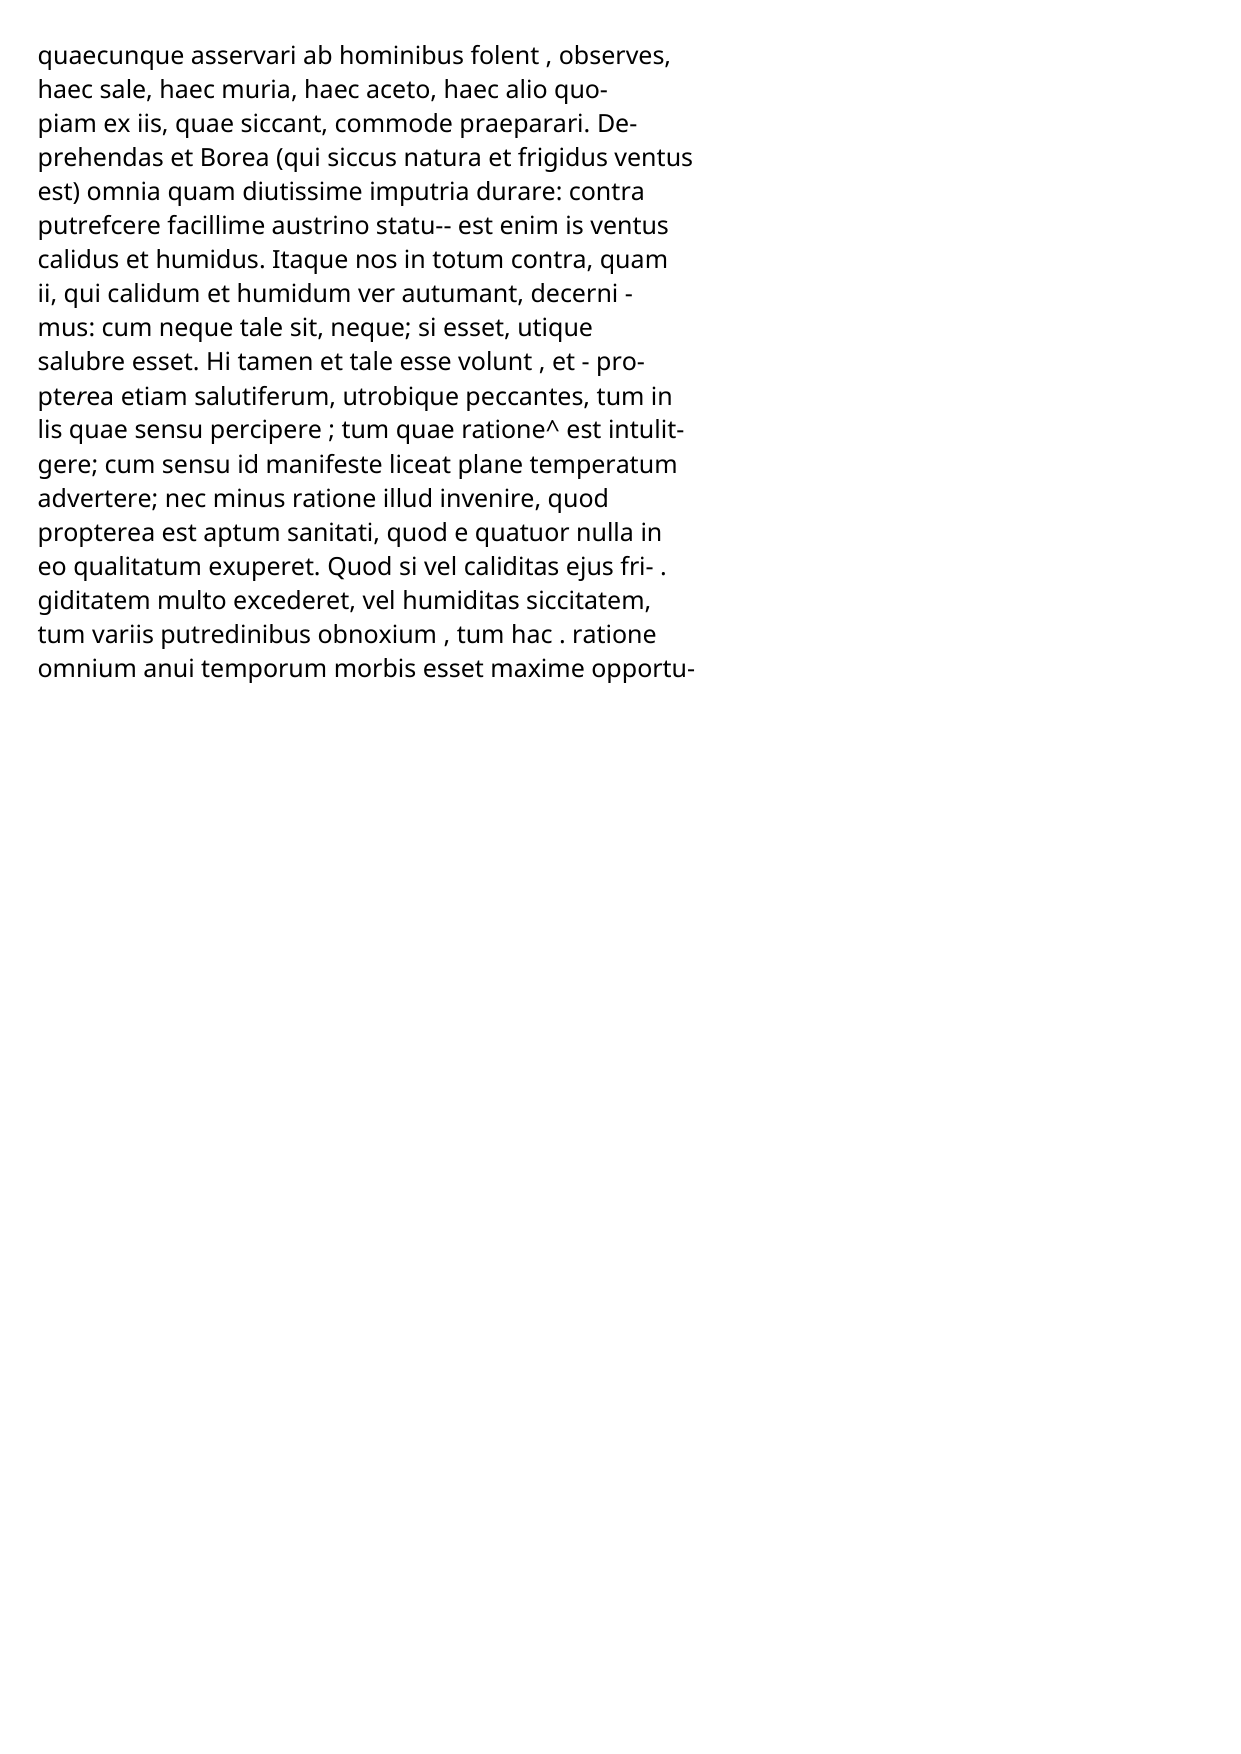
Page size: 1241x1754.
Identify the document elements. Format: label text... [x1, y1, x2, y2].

text quaecunque asservari ab hominibus folent , observes, haec sale, haec muria, haec aceto, haec alio quo- piam ex iis, quae siccant, commode praeparari. De- prehendas et Borea (qui siccus natura et frigidus ventus est) omnia quam diutissime imputria durare: contra putrefcere facillime austrino statu-- est enim is ventus calidus et humidus. Itaque nos in totum contra, quam ii, qui calidum et humidum ver autumant, decerni - mus: cum neque tale sit, neque; si esset, utique salubre esset. Hi tamen et tale esse volunt , et - pro- pterea etiam salutiferum, utrobique peccantes, tum in lis quae sensu percipere ; tum quae ratione^ est intulit- gere; cum sensu id manifeste liceat plane temperatum advertere; nec minus ratione illud invenire, quod propterea est aptum sanitati, quod e quatuor nulla in eo qualitatum exuperet. Quod si vel caliditas ejus fri- . giditatem multo excederet, vel humiditas siccitatem, tum variis putredinibus obnoxium , tum hac . ratione omnium anui temporum morbis esset maxime opportu- [37, 37, 1203, 685]
